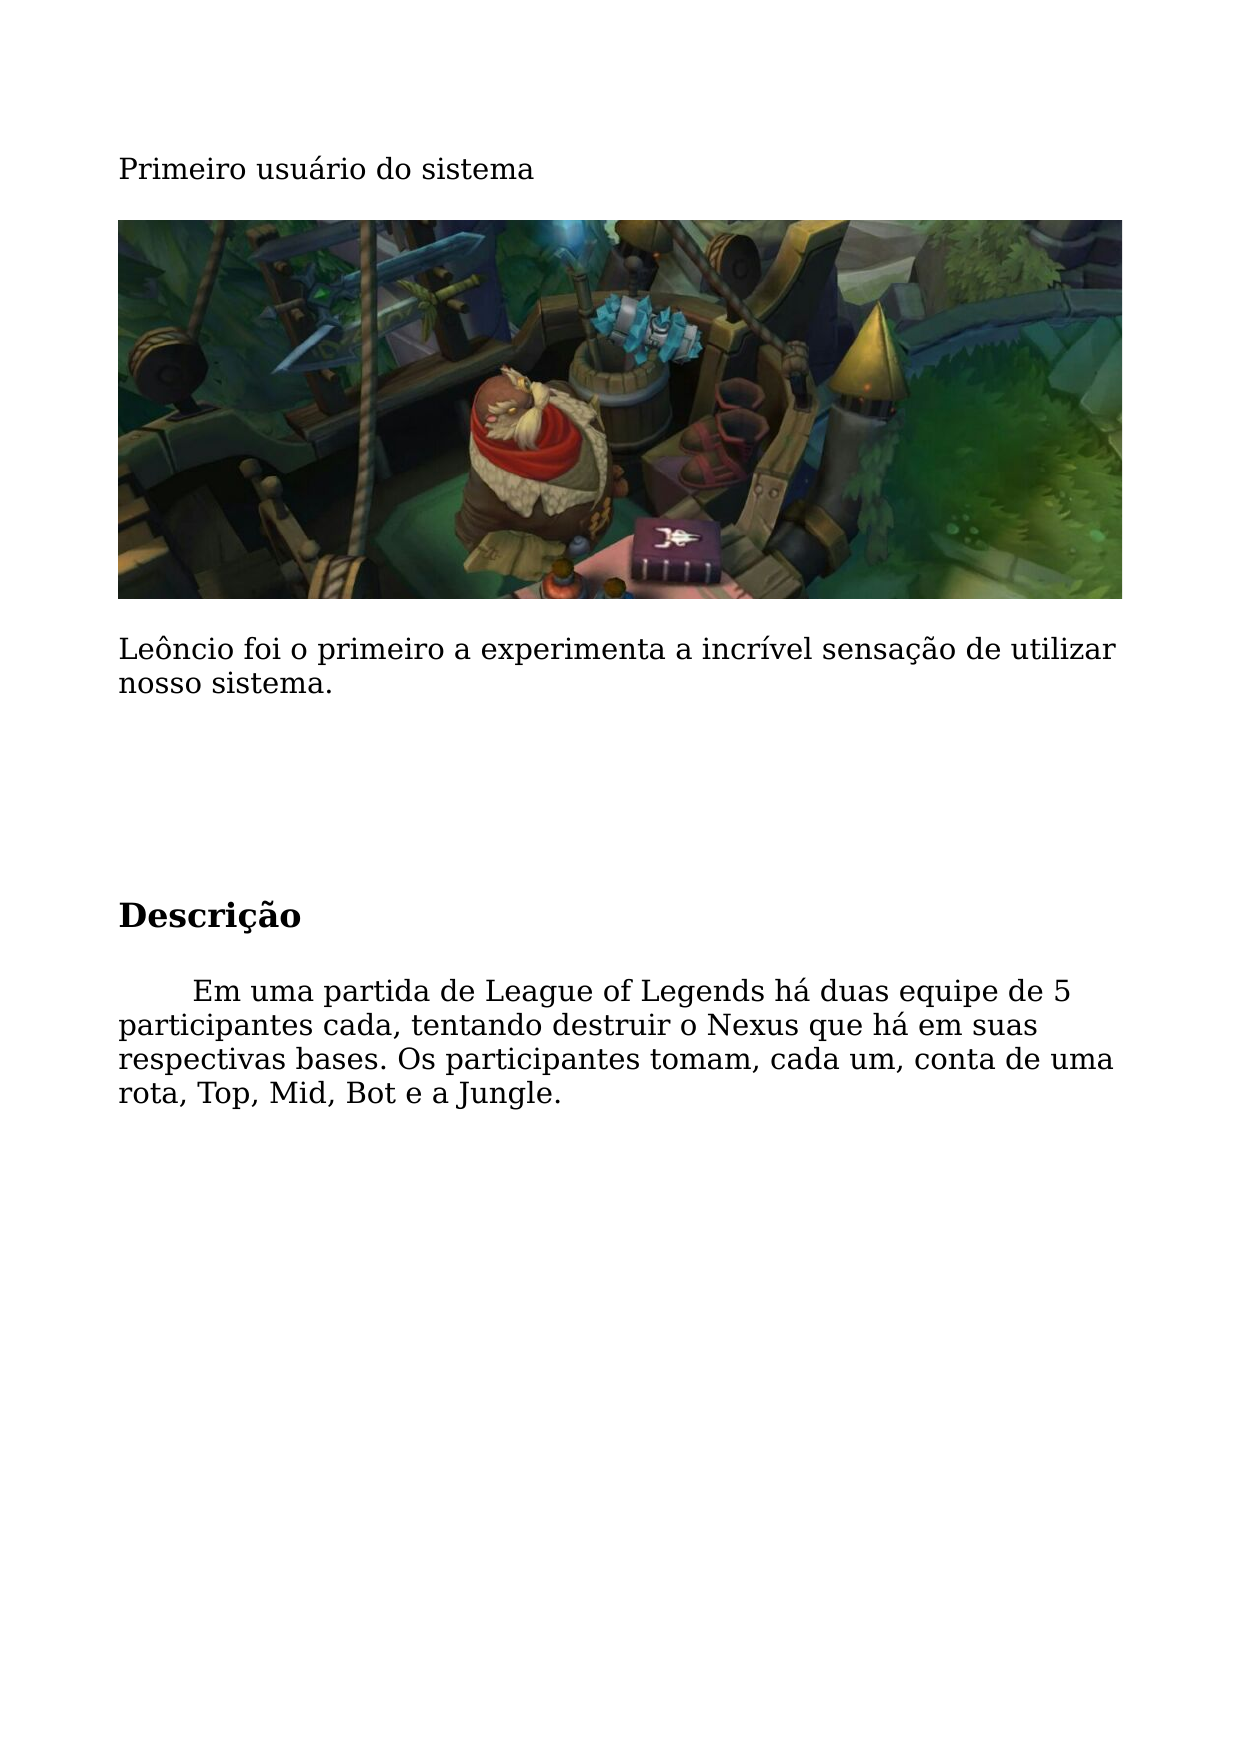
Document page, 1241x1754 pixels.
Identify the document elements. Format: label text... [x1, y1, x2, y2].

text Leôncio foi o primeiro a experimenta a incrível sensação de utilizar nosso sistema. [118, 632, 1122, 700]
text Descrição [118, 896, 1122, 935]
text Em uma partida de League of Legends há duas equipe de 5 participantes cada, tentando destruir o Nexus que há em suas respectivas bases. Os participantes tomam, cada um, conta de uma rota, Top, Mid, Bot e a Jungle. [118, 974, 1122, 1110]
picture [118, 220, 1123, 599]
text Primeiro usuário do sistema [118, 152, 1122, 186]
